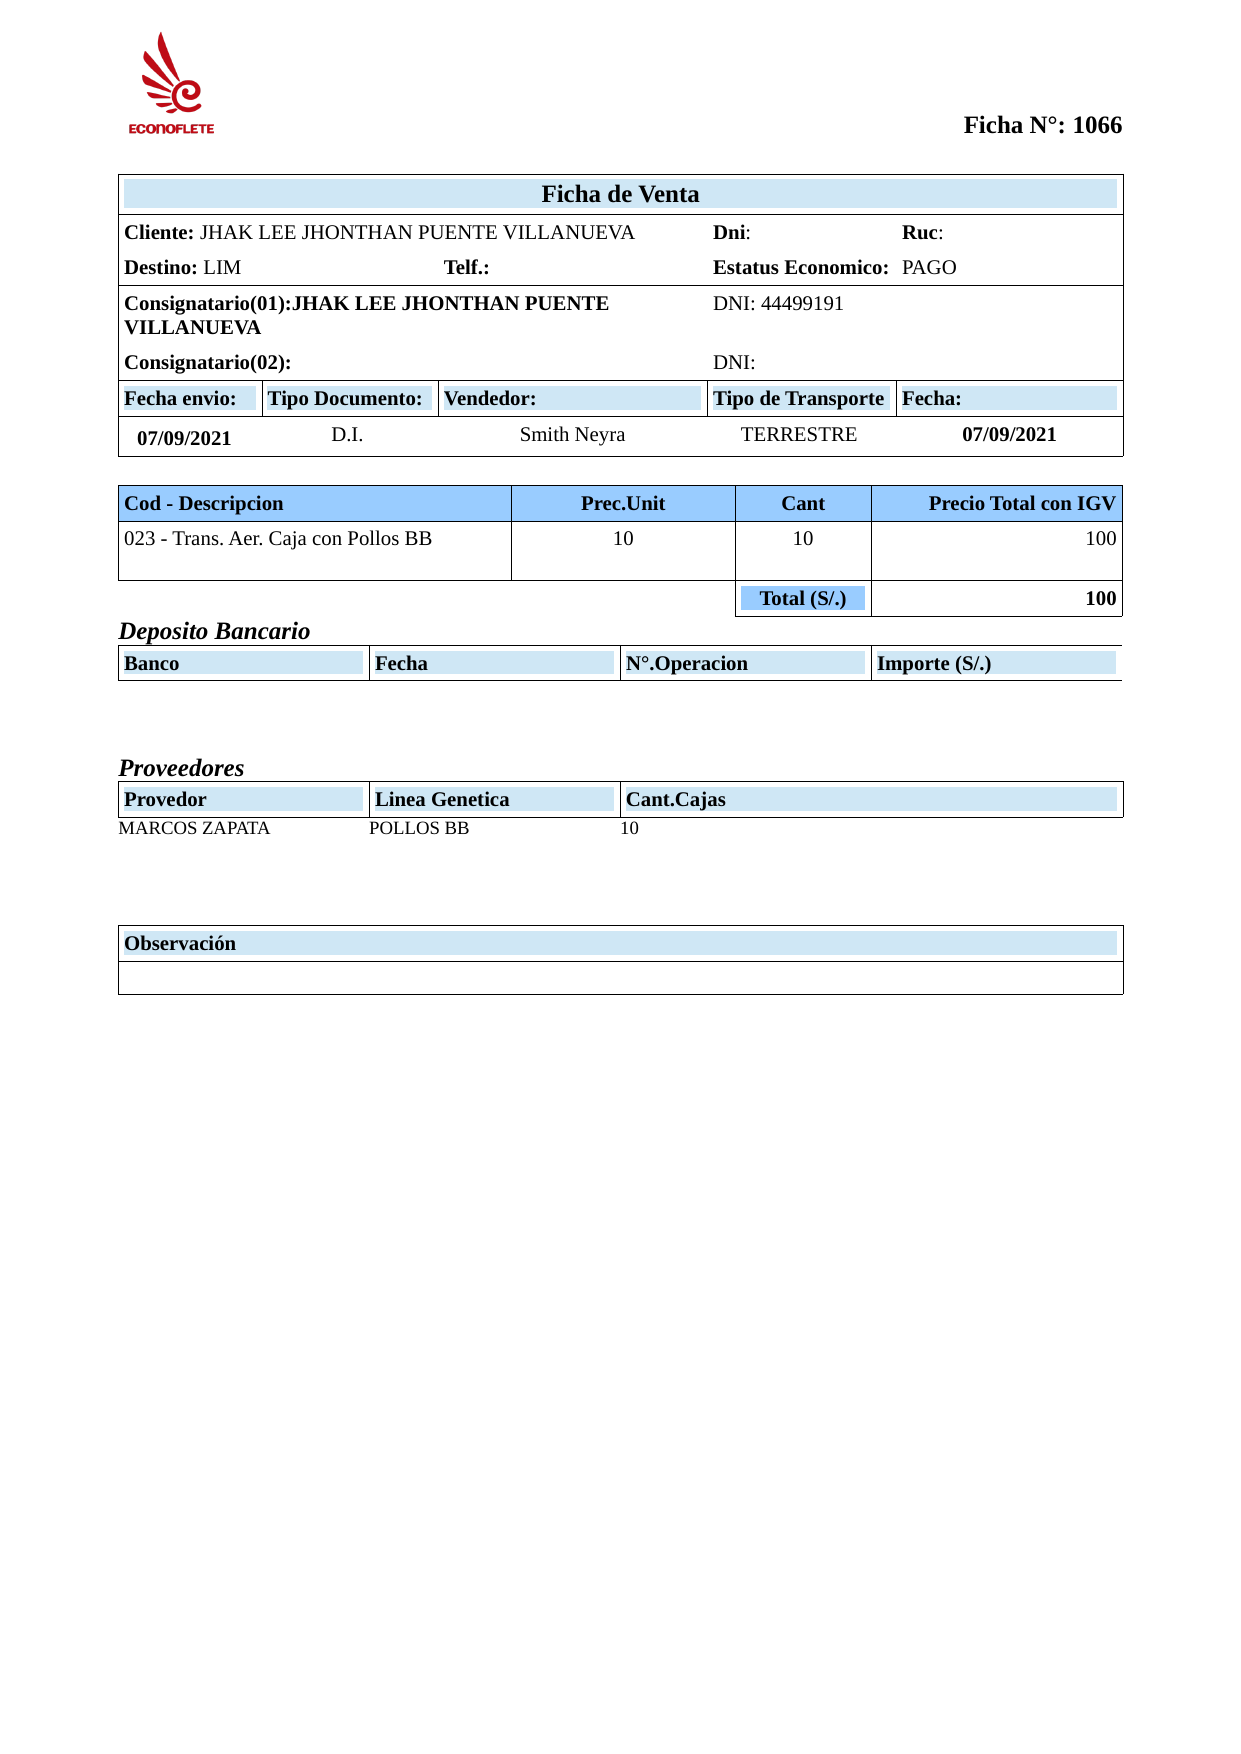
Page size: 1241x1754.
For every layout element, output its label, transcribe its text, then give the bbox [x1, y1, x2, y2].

table_cell DNI: 44499191 [707, 286, 1123, 344]
text Deposito Bancario [118, 616, 1122, 645]
picture [118, 31, 225, 134]
table_header Fecha [370, 646, 620, 680]
table_cell 023 - Trans. Aer. Caja con Pollos BB [119, 522, 511, 580]
table_cell 10 [736, 522, 871, 580]
table_cell Tipo de Transporte [708, 381, 896, 416]
table_cell Telf.: [438, 249, 707, 285]
table_cell [871, 729, 1122, 753]
table_cell 10 [620, 818, 1123, 839]
table_cell Destino: LIM [119, 249, 438, 285]
text Proveedores [118, 753, 1122, 781]
table_cell [118, 882, 369, 903]
table_cell 100 [872, 581, 1122, 616]
table_cell Fecha envio: [119, 381, 262, 416]
table_cell 10 [512, 522, 735, 580]
table_header Observación [119, 926, 1123, 961]
table_header Linea Genetica [370, 782, 620, 817]
table_cell [620, 681, 871, 704]
table_cell [871, 681, 1122, 704]
table_cell Ruc: [896, 215, 1123, 249]
table_cell POLLOS BB [369, 818, 620, 839]
table_cell MARCOS ZAPATA [118, 818, 369, 839]
table_cell [369, 839, 620, 860]
table_cell [369, 903, 620, 925]
table_header Precio Total con IGV [872, 486, 1122, 521]
table_cell [620, 903, 1123, 925]
table_cell [118, 705, 369, 728]
table_cell [369, 860, 620, 882]
table_header Cant [736, 486, 871, 521]
table_cell [620, 882, 1123, 903]
table_cell Fecha: [897, 381, 1123, 416]
table_cell Dni: [707, 215, 896, 249]
table_cell Smith Neyra [438, 417, 707, 456]
table_cell [118, 681, 369, 704]
table_cell [118, 903, 369, 925]
table_header Ficha de Venta [119, 175, 1123, 214]
table_cell [620, 705, 871, 728]
table_header Importe (S/.) [872, 646, 1122, 680]
table_cell [620, 729, 871, 753]
table_cell [118, 581, 511, 616]
table_cell [620, 860, 1123, 882]
table_cell Estatus Economico: [707, 249, 896, 285]
table_cell Total (S/.) [736, 581, 871, 616]
table_cell D.I. [262, 417, 438, 456]
table_cell Tipo Documento: [263, 381, 438, 416]
table_cell [369, 705, 620, 728]
table_cell [369, 729, 620, 753]
table_cell PAGO [896, 249, 1123, 285]
table_cell 100 [872, 522, 1122, 580]
table_header Prec.Unit [512, 486, 735, 521]
table_cell TERRESTRE [707, 417, 896, 456]
table_header N°.Operacion [621, 646, 871, 680]
table_cell Consignatario(02): [119, 345, 707, 380]
table_cell [119, 962, 1123, 994]
table_cell [369, 882, 620, 903]
table_cell DNI: [707, 345, 1123, 380]
table_cell [871, 705, 1122, 728]
table_cell [511, 581, 735, 616]
table_cell 07/09/2021 [119, 417, 262, 456]
table_cell [369, 681, 620, 704]
table_cell Consignatario(01):JHAK LEE JHONTHAN PUENTE VILLANUEVA [119, 286, 707, 344]
table_cell [118, 729, 369, 753]
table_cell Cliente: JHAK LEE JHONTHAN PUENTE VILLANUEVA [119, 215, 707, 249]
table_cell [620, 839, 1123, 860]
table_cell Vendedor: [439, 381, 707, 416]
table_cell [118, 860, 369, 882]
table_cell [118, 839, 369, 860]
table_header Banco [119, 646, 369, 680]
table_header Cod - Descripcion [119, 486, 511, 521]
table_header Cant.Cajas [621, 782, 1123, 817]
table_header Provedor [119, 782, 369, 817]
table_cell 07/09/2021 [896, 417, 1123, 456]
